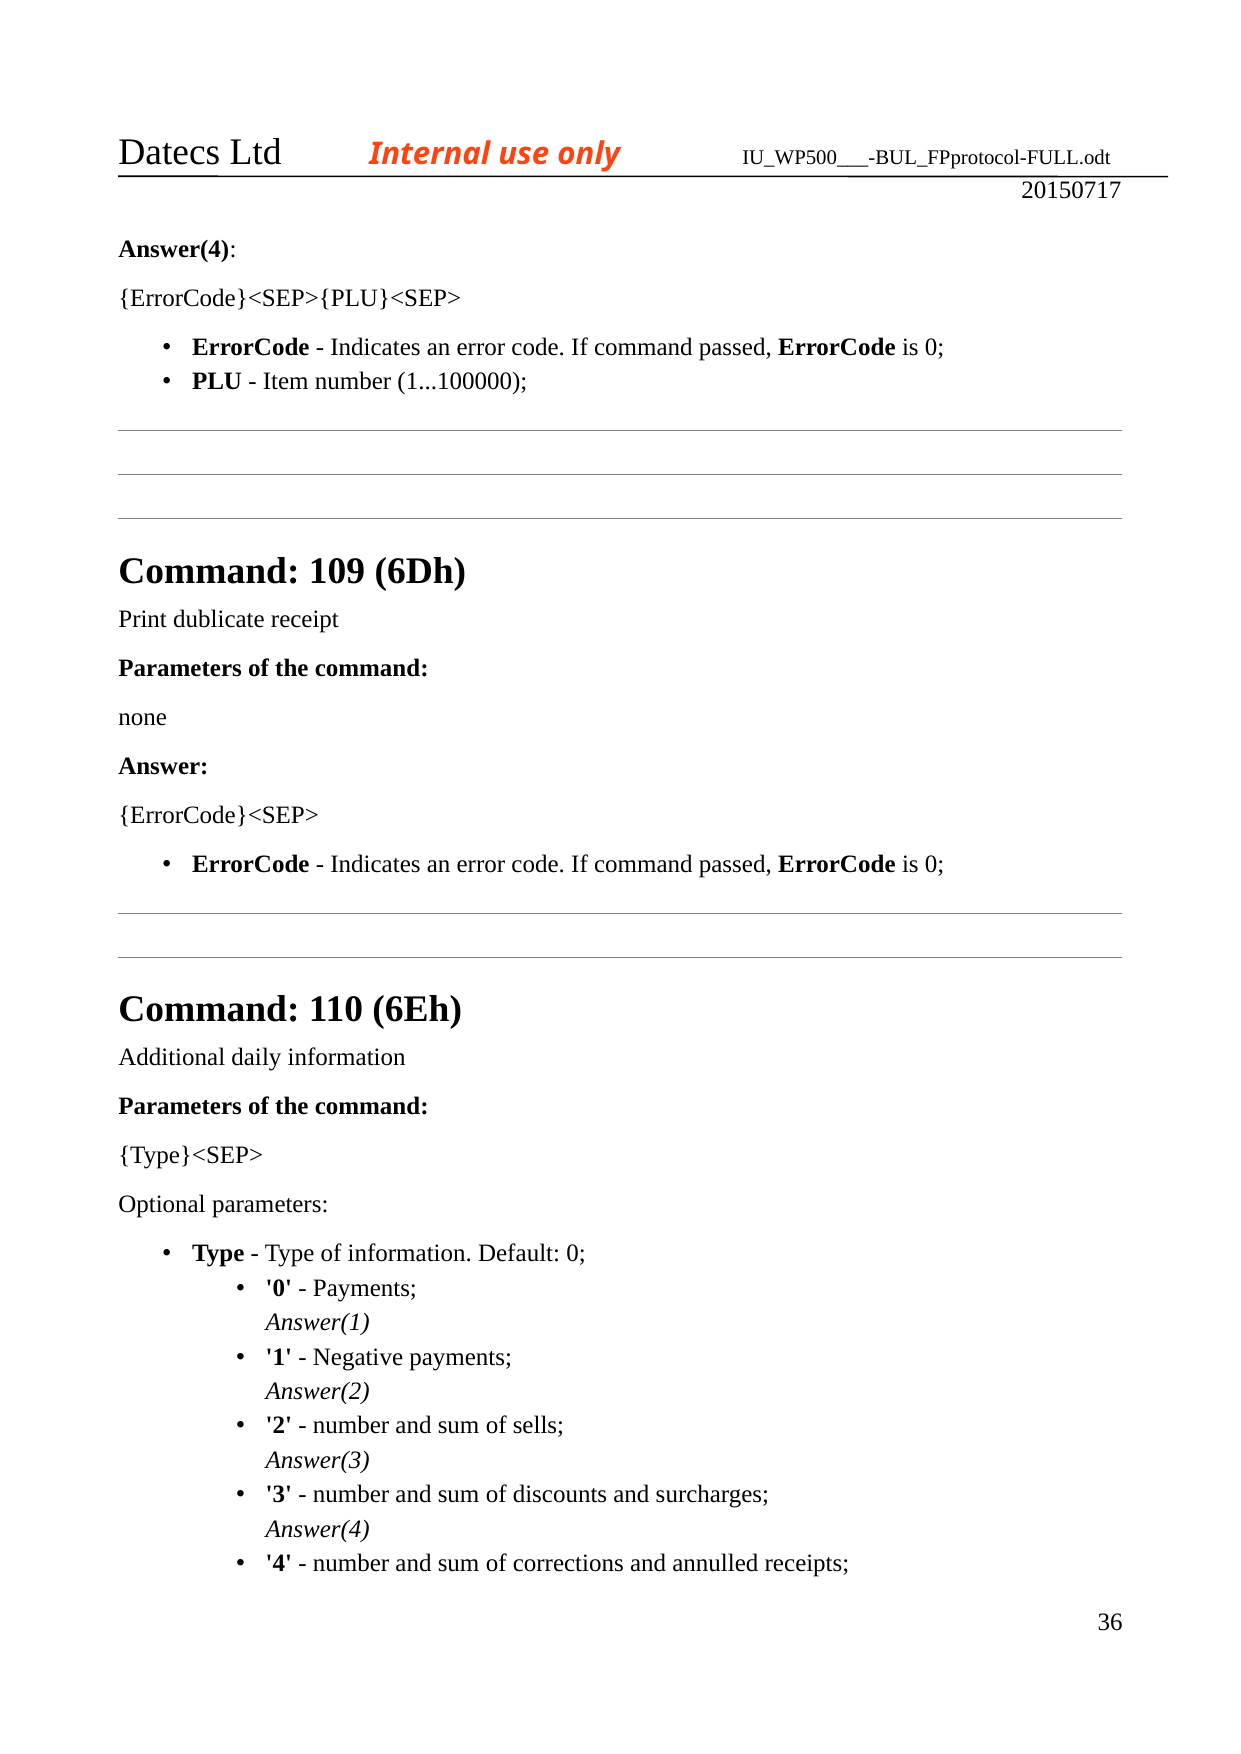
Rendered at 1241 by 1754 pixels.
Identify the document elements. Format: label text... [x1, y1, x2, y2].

text {ErrorCode}<SEP>{PLU}<SEP> [118, 283, 1122, 312]
text Additional daily information [118, 1042, 1122, 1071]
text Parameters of the command: [118, 653, 1122, 681]
subtitle Command: 109 (6Dh) [118, 548, 1122, 591]
text Print dublicate receipt [118, 604, 1122, 632]
text Optional parameters: [118, 1189, 1122, 1218]
list Type - Type of information. Default: 0; [162, 1238, 1122, 1267]
text {Type}<SEP> [118, 1140, 1122, 1169]
list '3' - number and sum of discounts and surcharges; Answer(4) [236, 1479, 1122, 1543]
list '0' - Payments; Answer(1) [236, 1273, 1122, 1336]
subtitle Command: 110 (6Eh) [118, 986, 1122, 1029]
text Parameters of the command: [118, 1091, 1122, 1120]
list PLU - Item number (1...100000); [162, 366, 1122, 395]
list '4' - number and sum of corrections and annulled receipts; [236, 1548, 1122, 1577]
list ErrorCode - Indicates an error code. If command passed, ErrorCode is 0; [162, 849, 1122, 878]
text Answer(4): [118, 234, 1122, 263]
list '1' - Negative payments; Answer(2) [236, 1342, 1122, 1405]
text none [118, 702, 1122, 731]
text {ErrorCode}<SEP> [118, 800, 1122, 829]
text Answer: [118, 751, 1122, 779]
list ErrorCode - Indicates an error code. If command passed, ErrorCode is 0; [162, 332, 1122, 361]
list '2' - number and sum of sells; Answer(3) [236, 1411, 1122, 1474]
